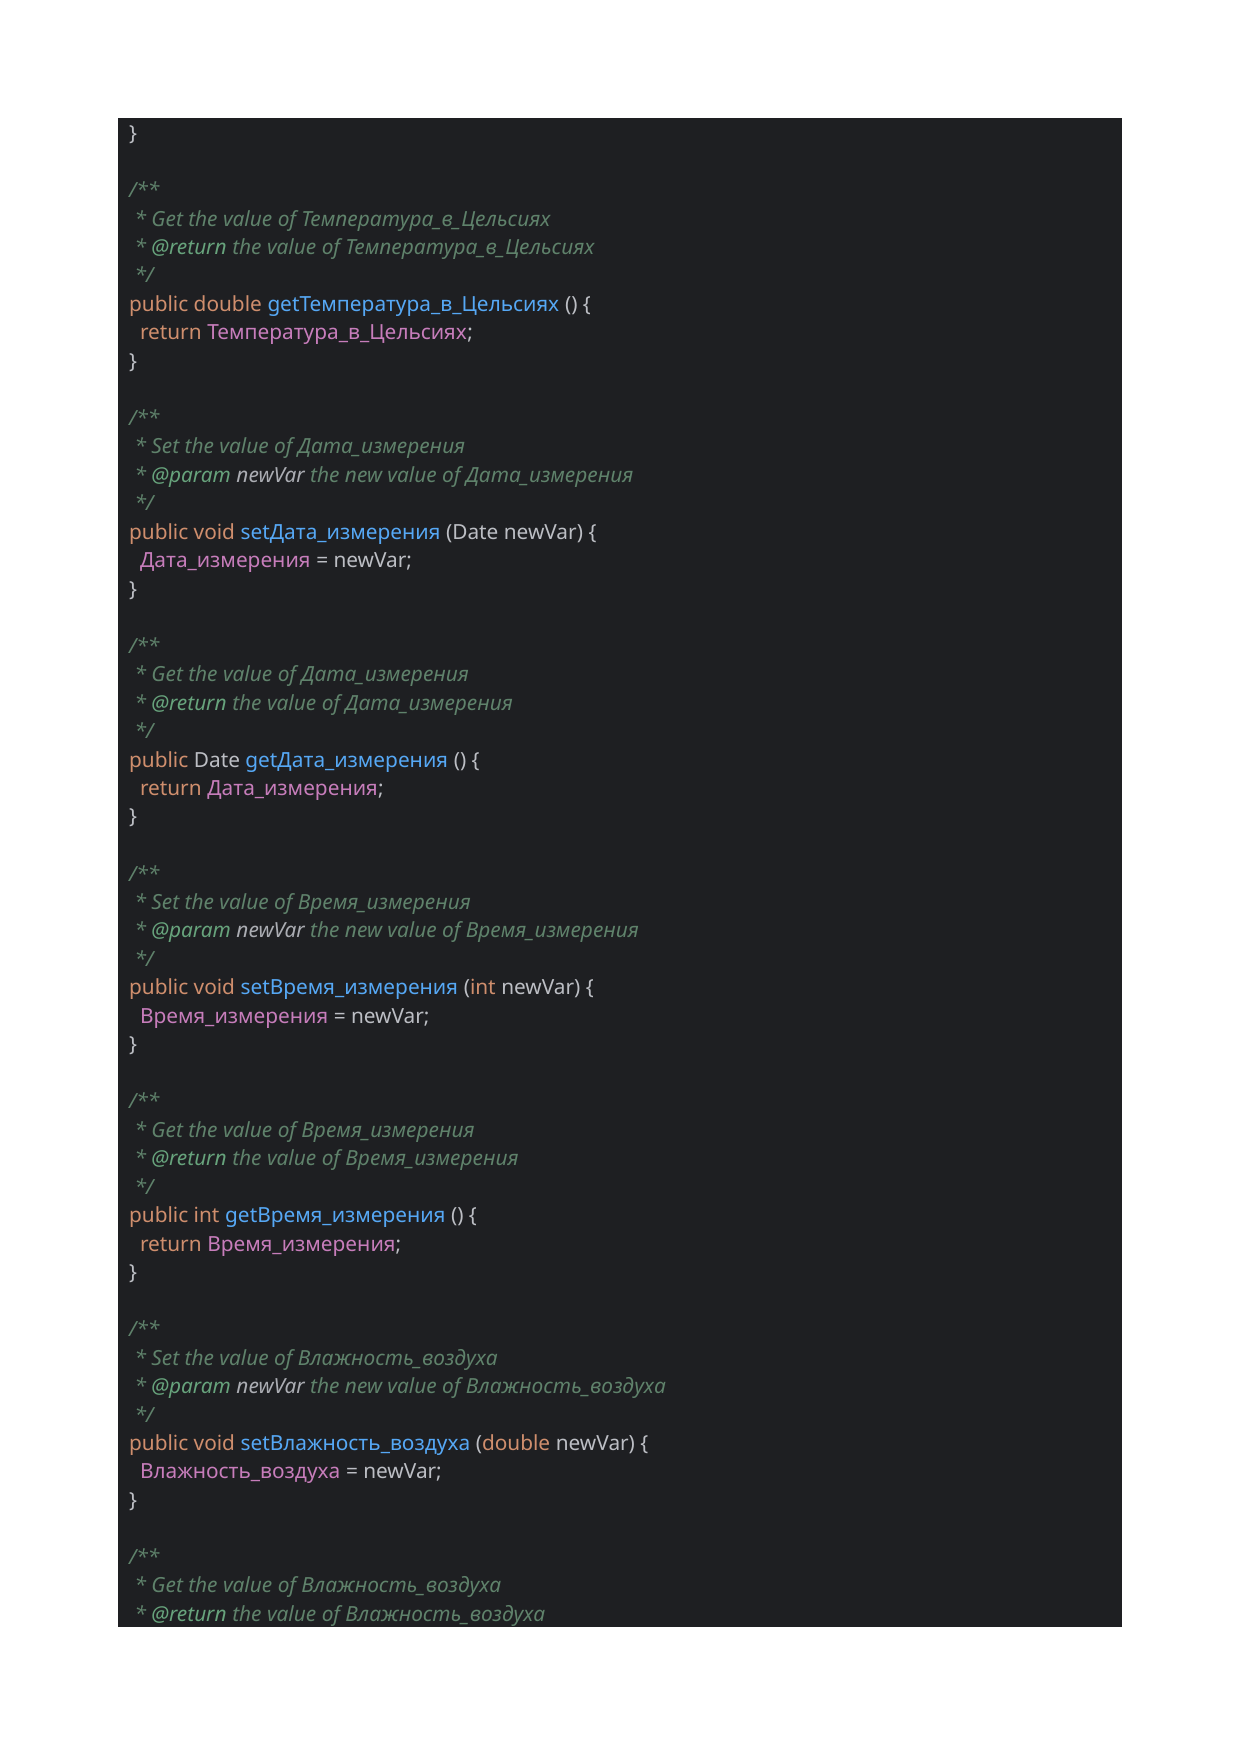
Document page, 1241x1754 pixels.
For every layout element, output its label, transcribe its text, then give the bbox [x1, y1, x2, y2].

text } /** * Get the value of Температура_в_Цельсиях * @return the value of Температура_в_Цельсиях */ public double getТемпература_в_Цельсиях () { return Температура_в_Цельсиях; } /** * Set the value of Дата_измерения * @param newVar the new value of Дата_измерения */ public void setДата_измерения (Date newVar) { Дата_измерения = newVar; } /** * Get the value of Дата_измерения * @return the value of Дата_измерения */ public Date getДата_измерения () { return Дата_измерения; } /** * Set the value of Время_измерения * @param newVar the new value of Время_измерения */ public void setВремя_измерения (int newVar) { Время_измерения = newVar; } /** * Get the value of Время_измерения * @return the value of Время_измерения */ public int getВремя_измерения () { return Время_измерения; } /** * Set the value of Влажность_воздуха * @param newVar the new value of Влажность_воздуха */ public void setВлажность_воздуха (double newVar) { Влажность_воздуха = newVar; } /** * Get the value of Влажность_воздуха * @return the value of Влажность_воздуха [118, 118, 1122, 1627]
